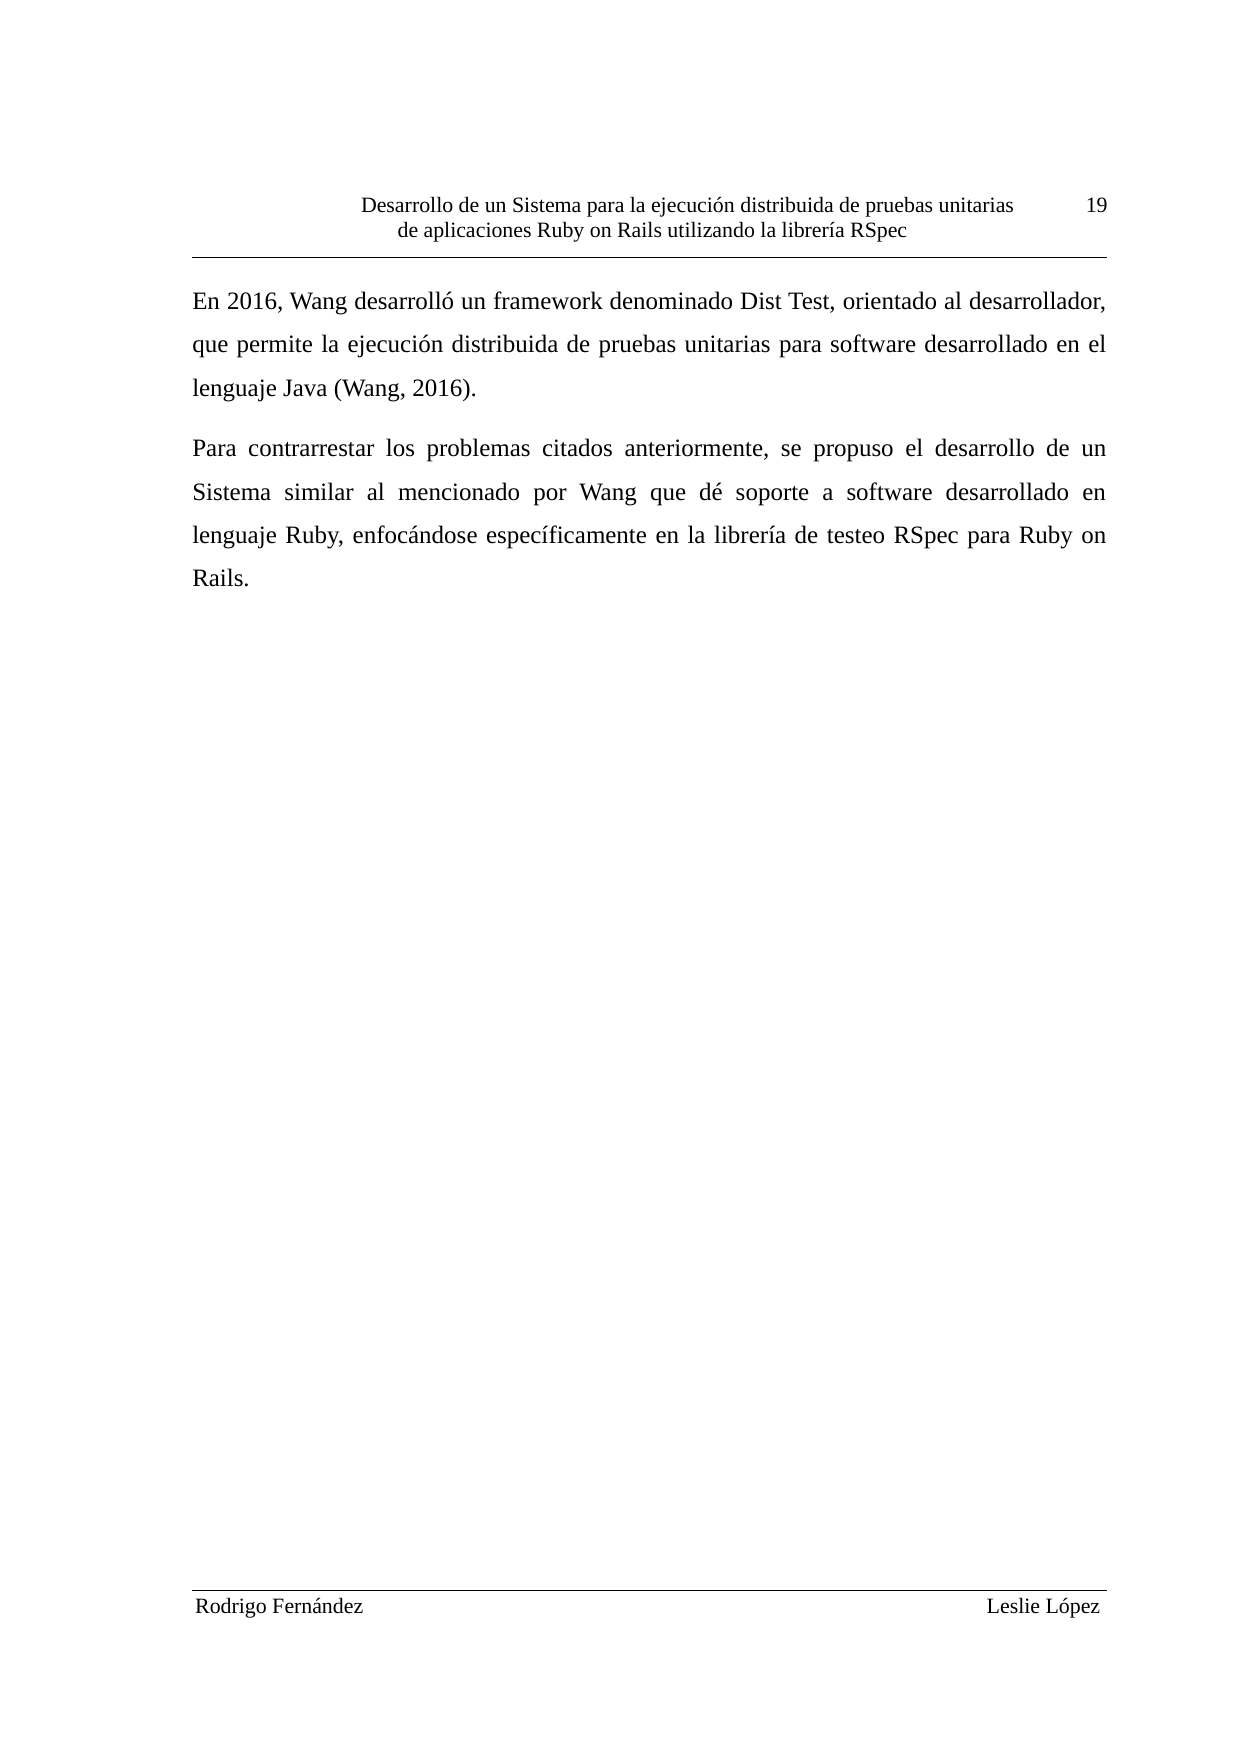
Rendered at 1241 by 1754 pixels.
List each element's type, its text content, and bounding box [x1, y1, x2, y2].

text En 2016, Wang desarrolló un framework denominado Dist Test, orientado al desarrollador, que permite la ejecución distribuida de pruebas unitarias para software desarrollado en el lenguaje Java (Wang, 2016)⁠. [192, 286, 1107, 401]
text Para contrarrestar los problemas citados anteriormente, se propuso el desarrollo de un Sistema similar al mencionado por Wang que dé soporte a software desarrollado en lenguaje Ruby, enfocándose específicamente en la librería de testeo RSpec para Ruby on Rails. [192, 433, 1107, 592]
